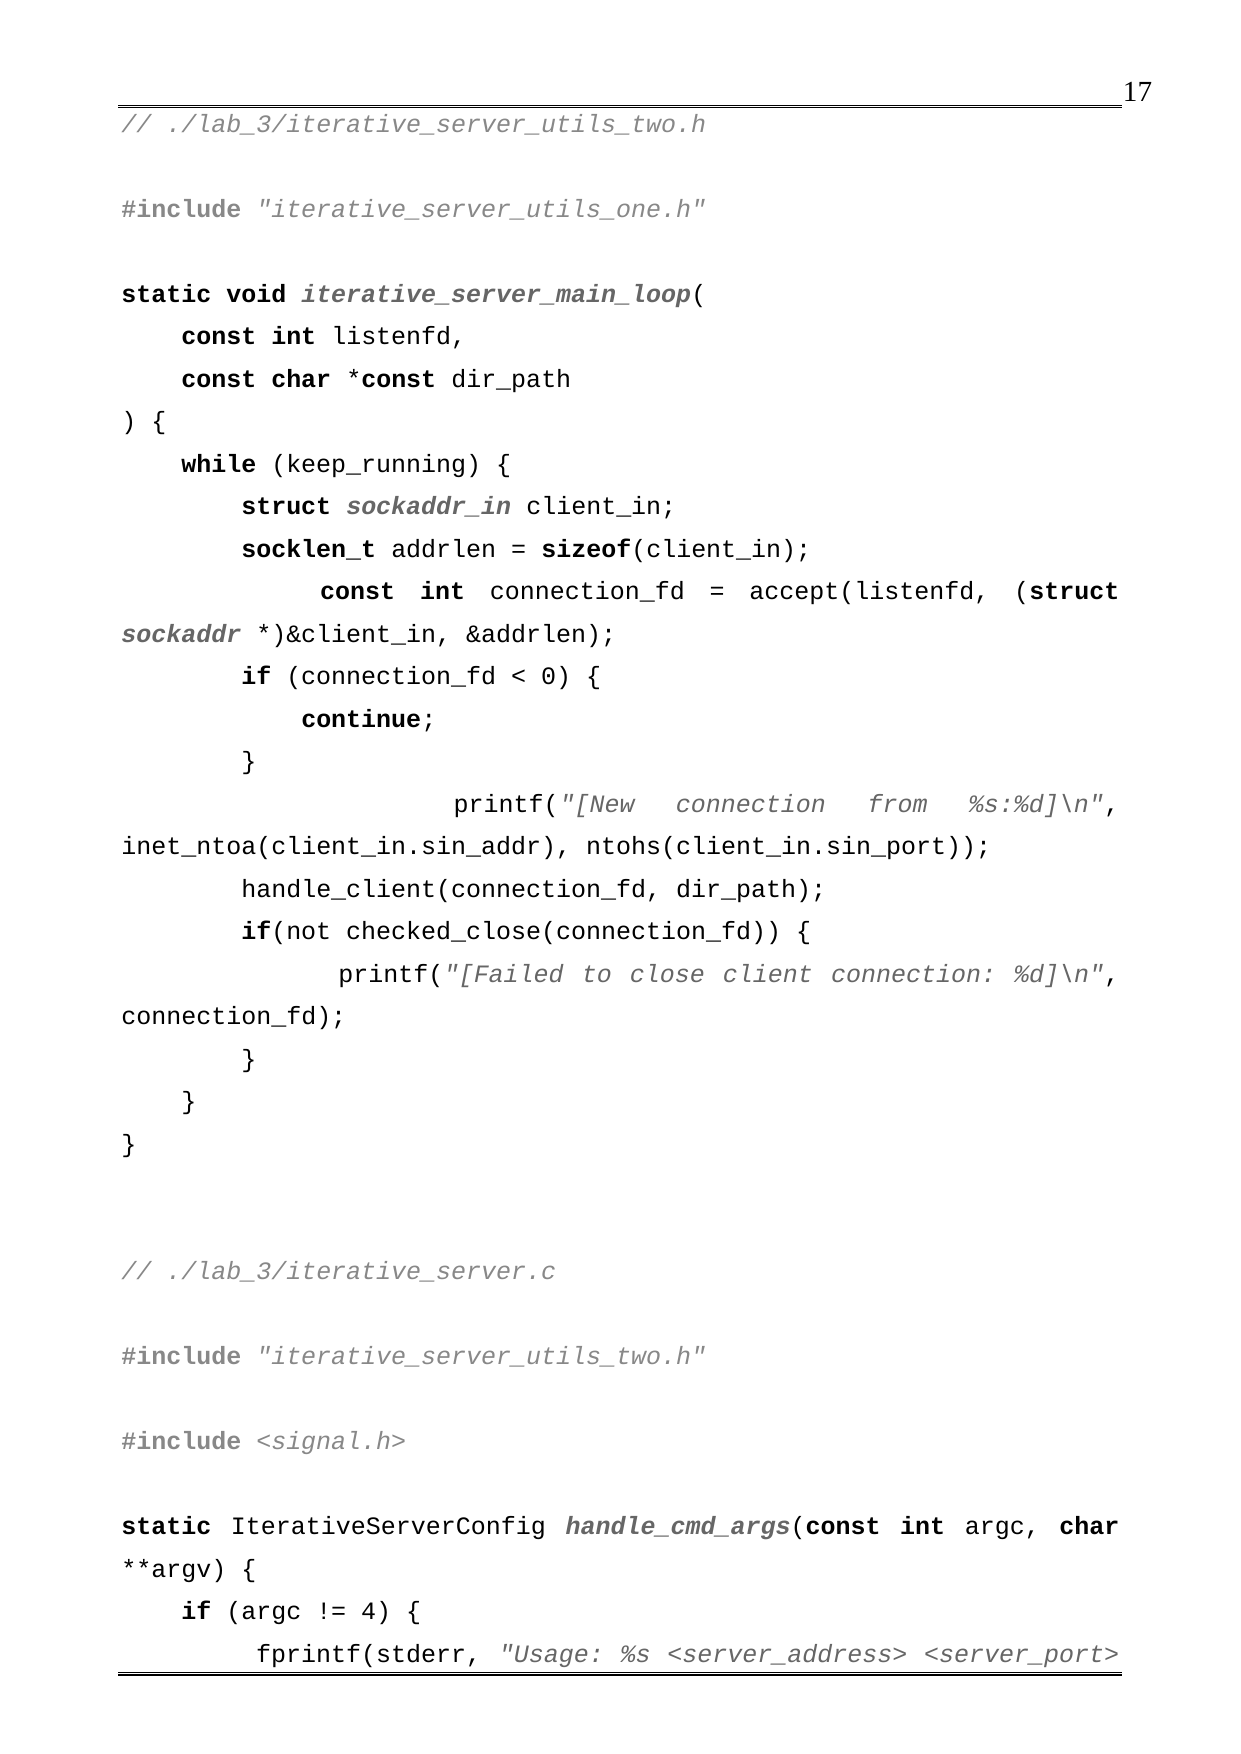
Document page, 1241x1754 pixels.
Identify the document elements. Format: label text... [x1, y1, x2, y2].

text printf("[New connection from %s:%d]\n", inet_ntoa(client_in.sin_addr), ntohs(client_in.sin_port)); [118, 785, 1122, 862]
text const int connection_fd = accept(listenfd, (struct sockaddr *)&client_in, &addrlen); [118, 573, 1122, 649]
text ) { [118, 403, 1122, 437]
text if (argc != 4) { [118, 1593, 1122, 1627]
text } [118, 1040, 1122, 1074]
text while (keep_running) { [118, 445, 1122, 479]
text } [118, 1125, 1122, 1159]
text const char *const dir_path [118, 360, 1122, 394]
text const int listenfd, [118, 318, 1122, 352]
text } [118, 743, 1122, 777]
text #include "iterative_server_utils_one.h" [118, 190, 1122, 224]
text fprintf(stderr, "Usage: %s <server_address> <server_port> [118, 1635, 1122, 1672]
text // ./lab_3/iterative_server.c [118, 1253, 1122, 1287]
text static void iterative_server_main_loop( [118, 275, 1122, 309]
text printf("[Failed to close client connection: %d]\n", connection_fd); [118, 955, 1122, 1032]
text if (connection_fd < 0) { [118, 658, 1122, 692]
text #include "iterative_server_utils_two.h" [118, 1338, 1122, 1372]
text struct sockaddr_in client_in; [118, 488, 1122, 522]
text static IterativeServerConfig handle_cmd_args(const int argc, char **argv) { [118, 1508, 1122, 1584]
text } [118, 1083, 1122, 1117]
text handle_client(connection_fd, dir_path); [118, 870, 1122, 904]
text socklen_t addrlen = sizeof(client_in); [118, 530, 1122, 564]
text continue; [118, 700, 1122, 734]
text if(not checked_close(connection_fd)) { [118, 913, 1122, 947]
text #include <signal.h> [118, 1423, 1122, 1457]
text // ./lab_3/iterative_server_utils_two.h [118, 108, 1122, 139]
